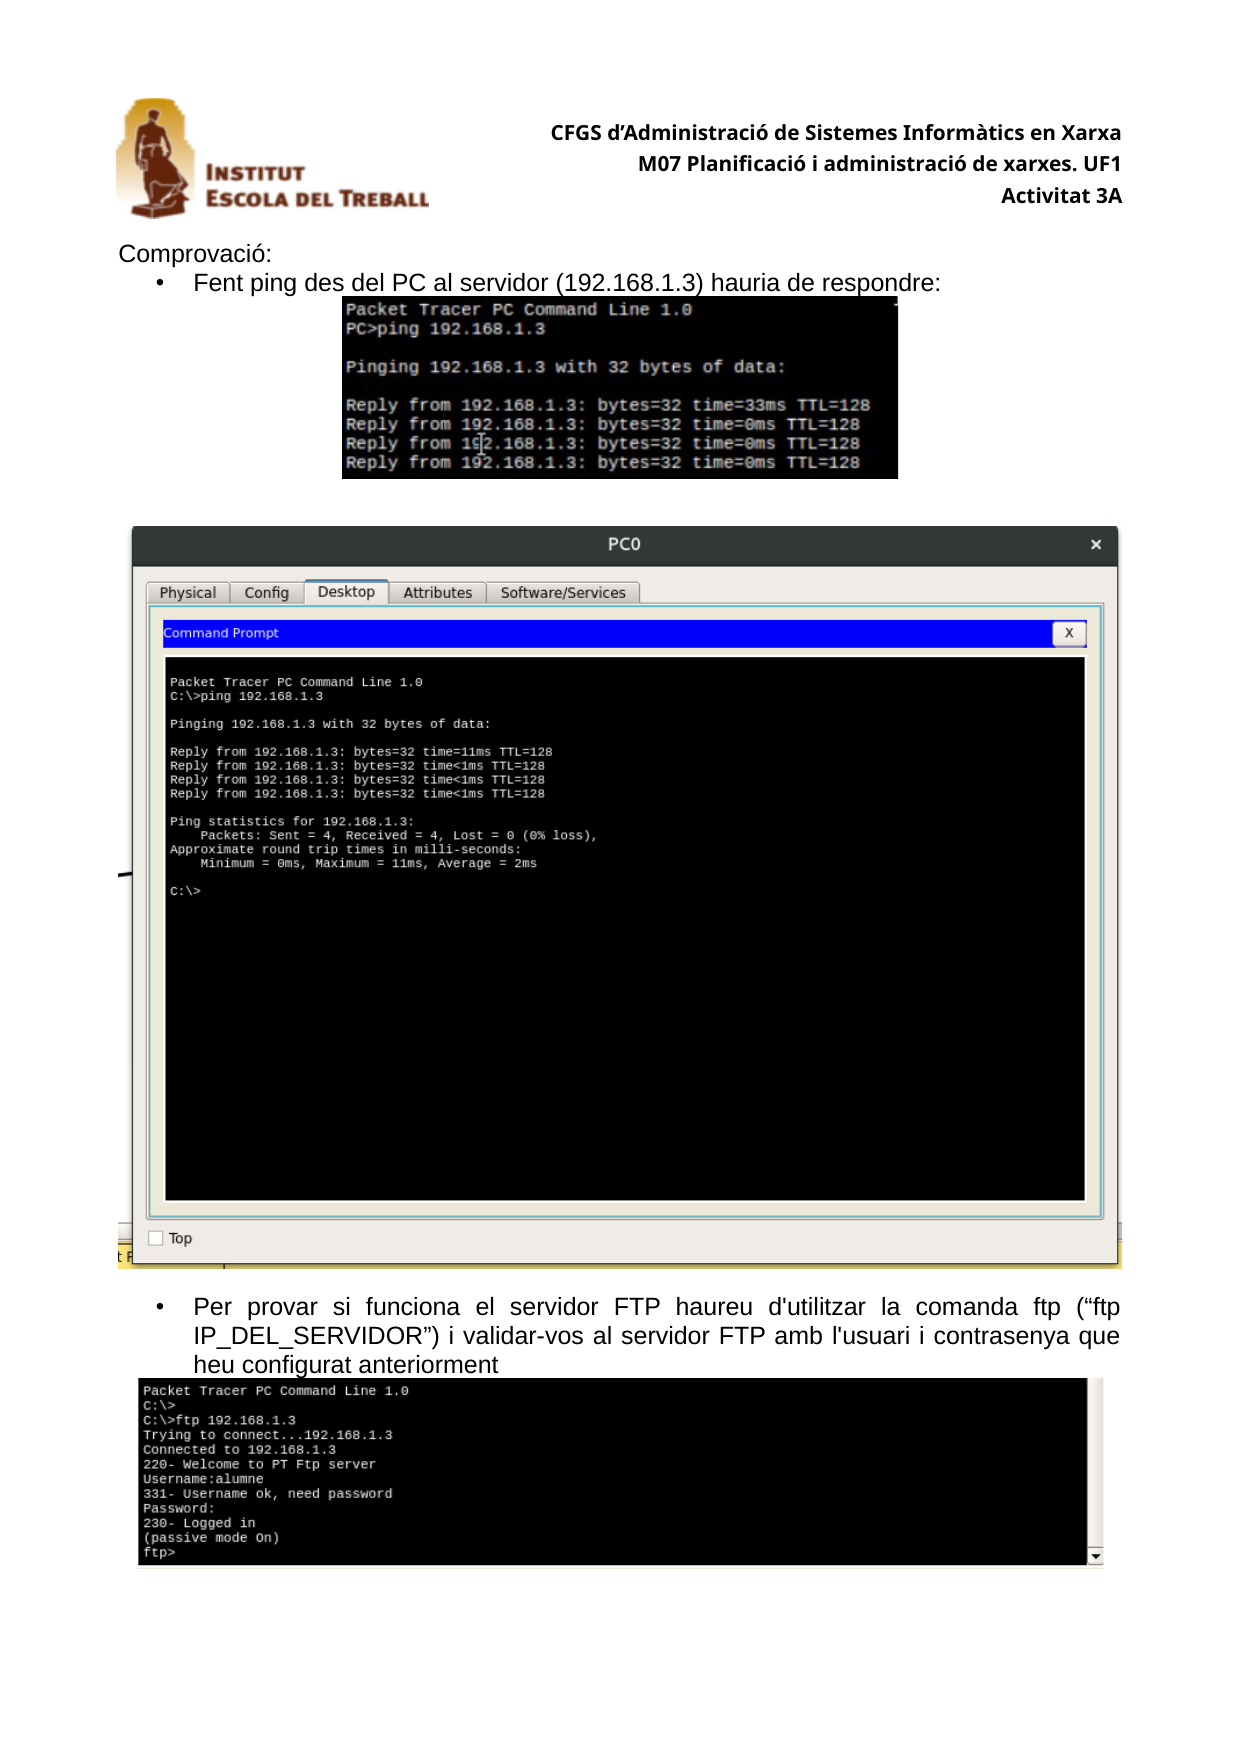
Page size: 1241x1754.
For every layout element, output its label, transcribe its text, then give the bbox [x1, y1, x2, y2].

picture [342, 296, 899, 479]
picture [136, 1378, 1104, 1569]
picture [115, 98, 429, 219]
text Comprovació: [118, 239, 1122, 268]
list Per provar si funciona el servidor FTP haureu d'utilitzar la comanda ftp (“ftp IP_DEL_SERVIDOR”) i validar-vos al servidor FTP amb l'usuari i contrasenya que heu configurat anteriorment [156, 1292, 1122, 1378]
picture [118, 526, 1123, 1269]
list Fent ping des del PC al servidor (192.168.1.3) hauria de respondre: [156, 268, 1122, 297]
